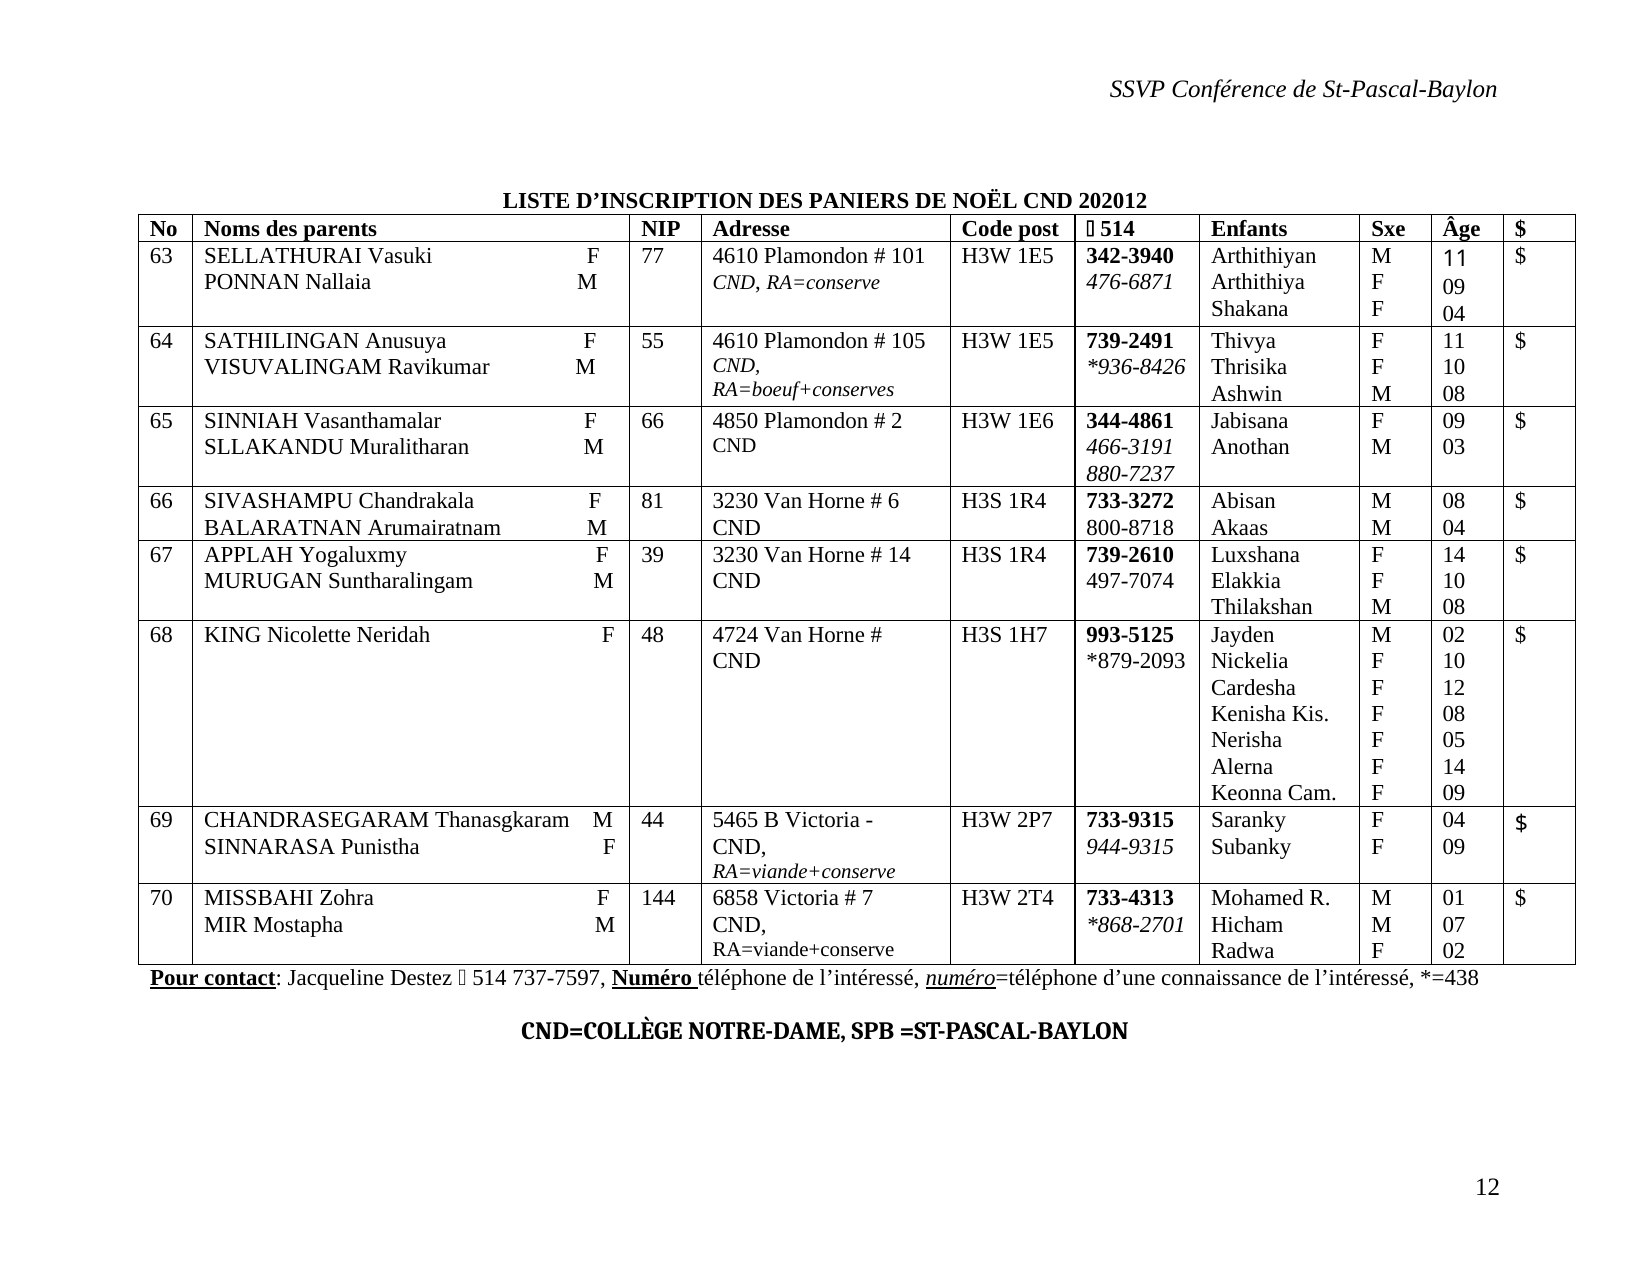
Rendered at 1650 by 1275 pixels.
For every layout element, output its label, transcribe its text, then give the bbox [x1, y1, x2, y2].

table_cell 08 04 [1432, 487, 1503, 540]
table_cell 4610 Plamondon # 105 CND, RA=boeuf+conserves [702, 327, 950, 406]
table_cell 4850 Plamondon # 2 CND [702, 407, 950, 486]
table_cell 55 [630, 327, 701, 406]
table_cell 6858 Victoria # 7 CND, RA=viande+conserve [702, 884, 950, 963]
table_cell 70 [139, 884, 192, 963]
table_cell 64 [139, 327, 192, 406]
table_cell SINNIAH Vasanthamalar F SLLAKANDU Muralitharan M [193, 407, 629, 486]
table_cell Arthithiyan Arthithiya Shakana [1200, 242, 1359, 326]
table_cell $ [1504, 327, 1575, 406]
table_cell 48 [630, 621, 701, 806]
subtitle CND=COLLÈGE NOTRE-DAME, SPB =ST-PASCAL-BAYLON [150, 1017, 1500, 1046]
text LISTE D’INSCRIPTION DES PANIERS DE NOËL CND 202012 [150, 187, 1500, 213]
table_cell $ [1504, 407, 1575, 486]
table_cell 344-4861 466-3191 880-7237 [1076, 407, 1199, 486]
table_cell SELLATHURAI Vasuki F PONNAN Nallaia M [193, 242, 629, 326]
table_cell $ [1504, 487, 1575, 540]
table_cell 342-3940 476-6871 [1076, 242, 1199, 326]
table_cell 739-2491 *936-8426 [1076, 327, 1199, 406]
table_header Sxe [1360, 215, 1431, 241]
table_cell Luxshana Elakkia Thilakshan [1200, 541, 1359, 620]
table_cell 63 [139, 242, 192, 326]
table_cell Abisan Akaas [1200, 487, 1359, 540]
table_cell M F F [1360, 242, 1431, 326]
table_cell $ [1504, 884, 1575, 963]
text Pour contact: Jacqueline Destez ' 514 737-7597, Numéro téléphone de l’intéressé, numéro=téléphone d’une connaissance de l’intéressé, *=438 [150, 965, 1500, 991]
table_cell 733-9315 944-9315 [1076, 807, 1199, 883]
table_cell F F M [1360, 541, 1431, 620]
table_header Enfants [1200, 215, 1359, 241]
table_cell M M F [1360, 884, 1431, 963]
table_cell H3W 1E5 [951, 242, 1074, 326]
table_cell 4610 Plamondon # 101 CND, RA=conserve [702, 242, 950, 326]
table_cell 01 07 02 [1432, 884, 1503, 963]
table_header NIP [630, 215, 701, 241]
table_header Code post [951, 215, 1074, 241]
table_cell 44 [630, 807, 701, 883]
table_cell $ [1504, 541, 1575, 620]
table_cell $ [1504, 807, 1575, 883]
table_cell Jabisana Anothan [1200, 407, 1359, 486]
table_cell H3W 2P7 [951, 807, 1074, 883]
table_cell 67 [139, 541, 192, 620]
table_cell H3S 1R4 [951, 487, 1074, 540]
table_cell 81 [630, 487, 701, 540]
table_cell 3230 Van Horne # 14 CND [702, 541, 950, 620]
table_cell 733-3272 800-8718 [1076, 487, 1199, 540]
table_cell MISSBAHI Zohra F MIR Mostapha M [193, 884, 629, 963]
table_cell $ [1504, 242, 1575, 326]
table_cell 4724 Van Horne # CND [702, 621, 950, 806]
table_cell APPLAH Yogaluxmy F MURUGAN Suntharalingam M [193, 541, 629, 620]
table_cell KING Nicolette Neridah F [193, 621, 629, 806]
table_cell F M [1360, 407, 1431, 486]
table_cell 77 [630, 242, 701, 326]
table_cell 69 [139, 807, 192, 883]
table_cell 04 09 [1432, 807, 1503, 883]
table_cell Saranky Subanky [1200, 807, 1359, 883]
table_cell 5465 B Victoria - CND, RA=viande+conserve [702, 807, 950, 883]
table_cell 39 [630, 541, 701, 620]
table_cell H3S 1R4 [951, 541, 1074, 620]
table_cell Mohamed R. Hicham Radwa [1200, 884, 1359, 963]
table_cell 02 10 12 08 05 14 09 [1432, 621, 1503, 806]
table_header Âge [1432, 215, 1503, 241]
table_cell M M [1360, 487, 1431, 540]
table_header $ [1504, 215, 1575, 241]
table_cell H3W 1E5 [951, 327, 1074, 406]
table_header No [139, 215, 192, 241]
table_cell 14 10 08 [1432, 541, 1503, 620]
table_cell H3W 1E6 [951, 407, 1074, 486]
table_cell 3230 Van Horne # 6 CND [702, 487, 950, 540]
table_header Adresse [702, 215, 950, 241]
table_cell F F [1360, 807, 1431, 883]
table_cell 65 [139, 407, 192, 486]
table_header  514 [1076, 215, 1199, 241]
table_cell SIVASHAMPU Chandrakala F BALARATNAN Arumairatnam M [193, 487, 629, 540]
table_cell 993-5125 *879-2093 [1076, 621, 1199, 806]
table_cell 68 [139, 621, 192, 806]
table_cell 09 03 [1432, 407, 1503, 486]
table_cell F F M [1360, 327, 1431, 406]
table_cell H3S 1H7 [951, 621, 1074, 806]
table_cell Jayden Nickelia Cardesha Kenisha Kis. Nerisha Alerna Keonna Cam. [1200, 621, 1359, 806]
table_cell 66 [139, 487, 192, 540]
table_cell 144 [630, 884, 701, 963]
table_cell $ [1504, 621, 1575, 806]
table_cell 733-4313 *868-2701 [1076, 884, 1199, 963]
table_cell 739-2610 497-7074 [1076, 541, 1199, 620]
table_cell CHANDRASEGARAM Thanasgkaram M SINNARASA Punistha F [193, 807, 629, 883]
table_header Noms des parents [193, 215, 629, 241]
table_cell 66 [630, 407, 701, 486]
table_cell M F F F F F F [1360, 621, 1431, 806]
table_cell Thivya Thrisika Ashwin [1200, 327, 1359, 406]
table_cell H3W 2T4 [951, 884, 1074, 963]
table_cell 11 10 08 [1432, 327, 1503, 406]
table_cell SATHILINGAN Anusuya F VISUVALINGAM Ravikumar M [193, 327, 629, 406]
table_cell 11 09 04 [1432, 242, 1503, 326]
